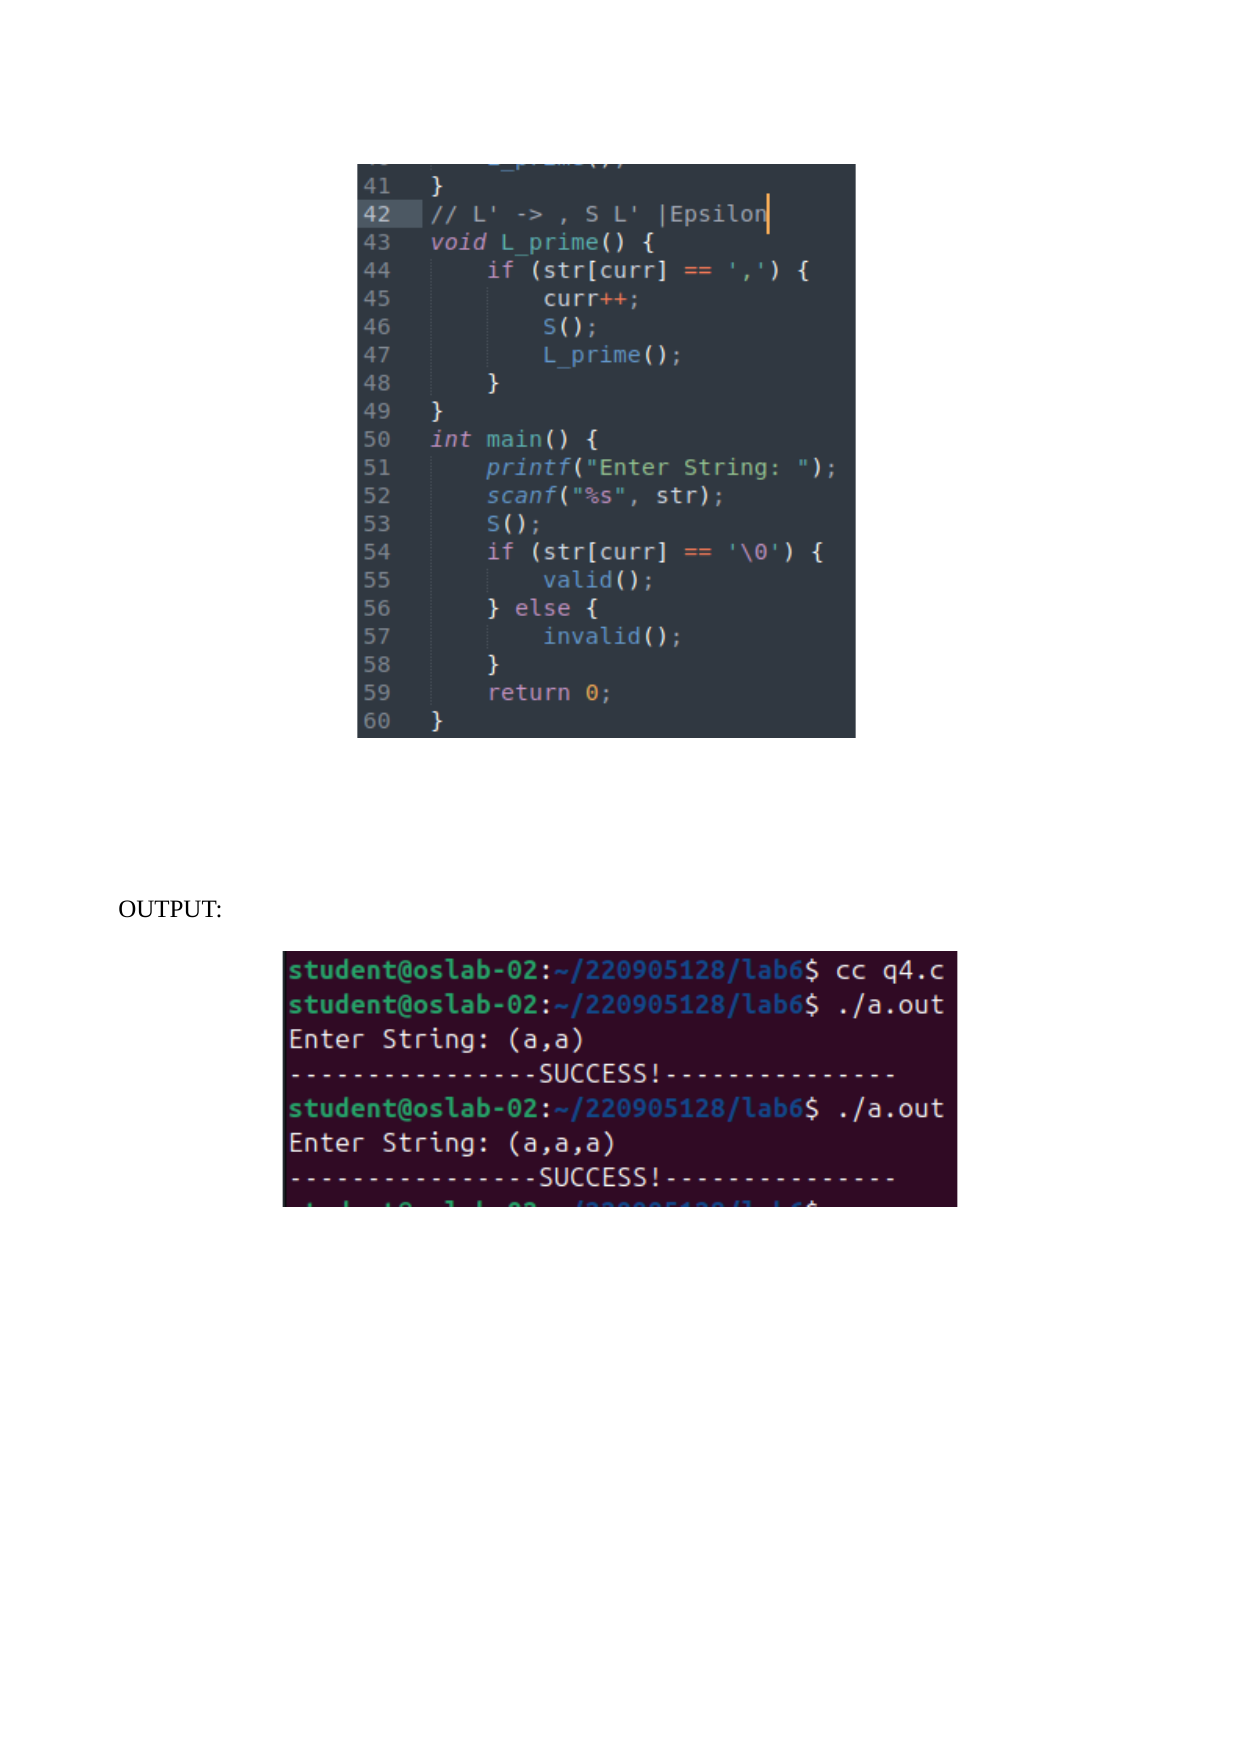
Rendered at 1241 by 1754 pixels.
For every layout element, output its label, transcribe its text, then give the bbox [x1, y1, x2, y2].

picture [357, 164, 856, 738]
text OUTPUT: [118, 894, 1122, 923]
picture [282, 951, 958, 1207]
